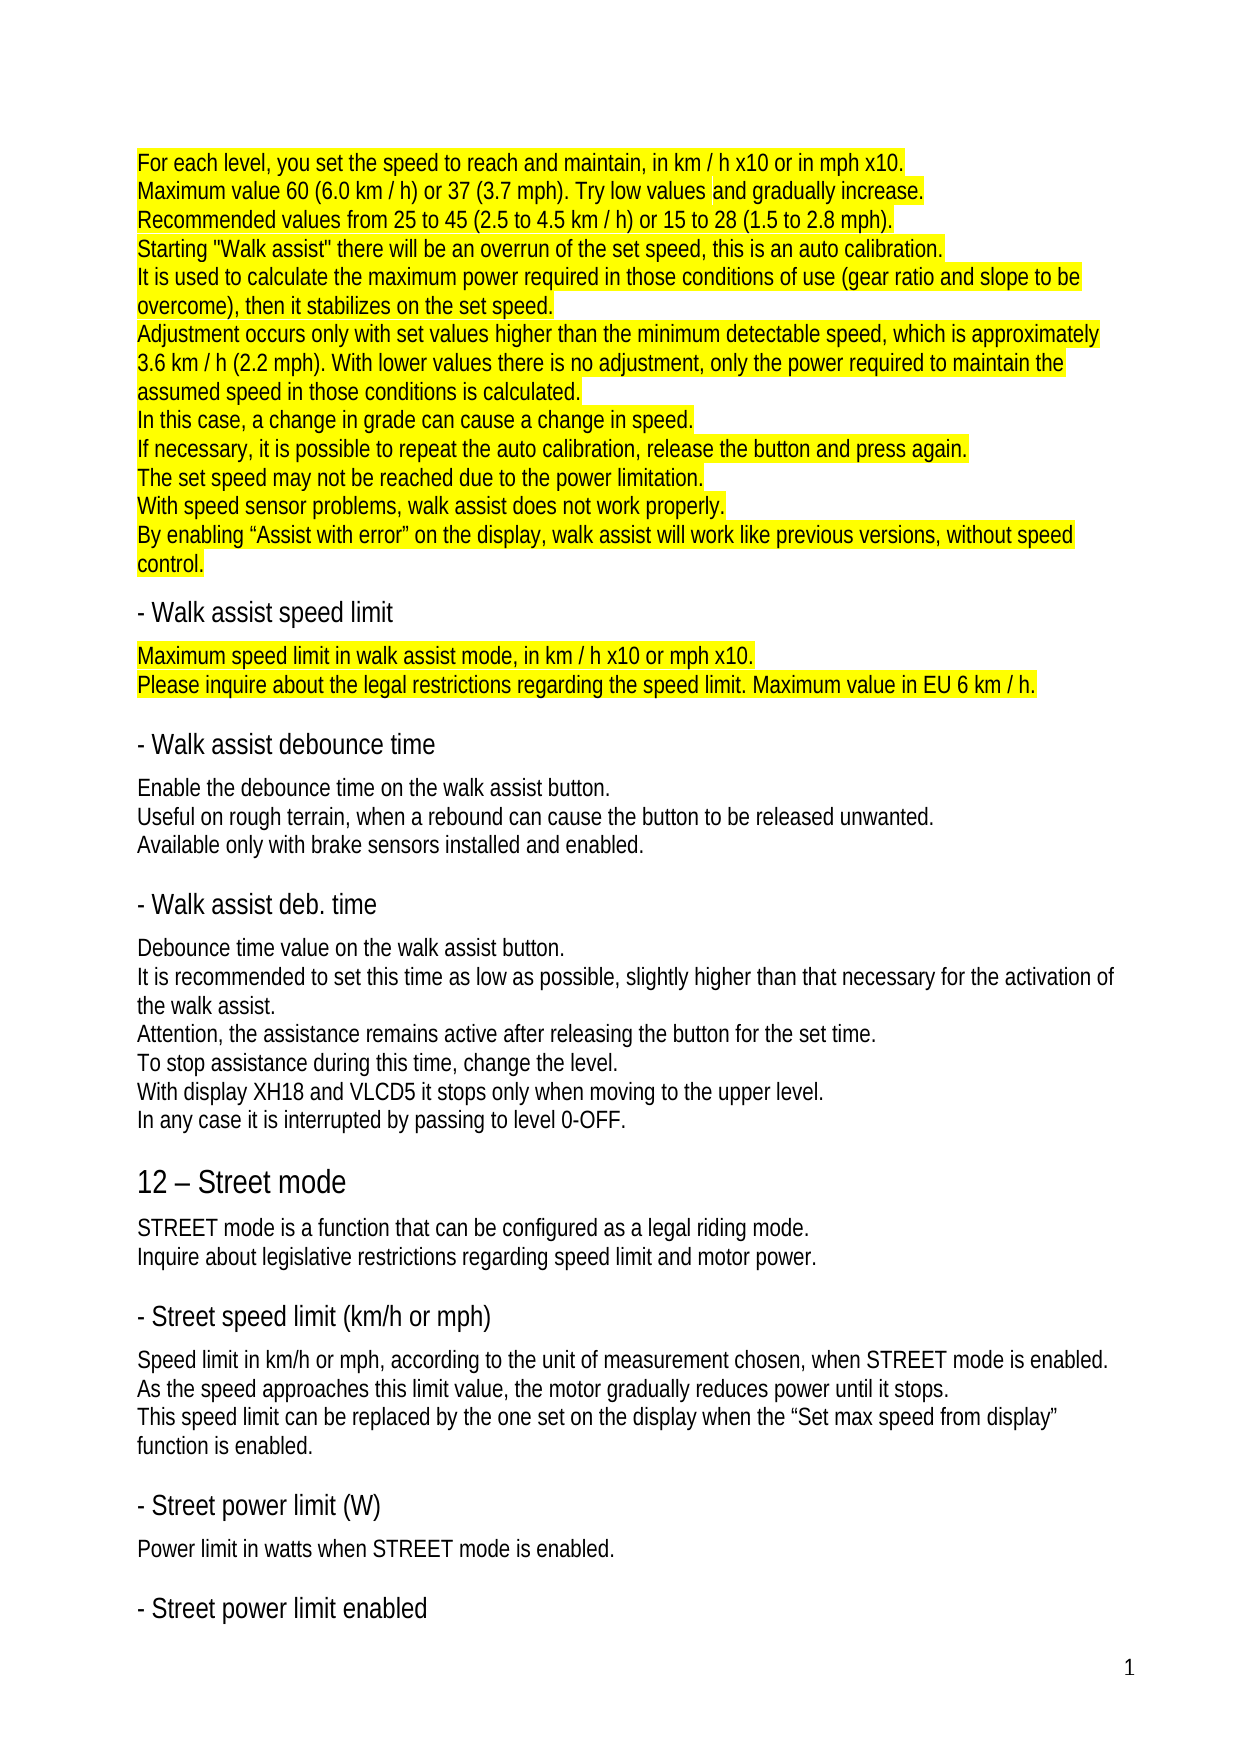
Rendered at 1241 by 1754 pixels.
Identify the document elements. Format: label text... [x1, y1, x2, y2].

text With display XH18 and VLCD5 it stops only when moving to the upper level. [137, 1077, 1122, 1105]
text - Walk assist debounce time [137, 727, 1122, 760]
text the walk assist. [137, 991, 1122, 1019]
text - Street speed limit (km/h or mph) [137, 1299, 1122, 1333]
text Useful on rough terrain, when a rebound can cause the button to be released unwanted. [137, 801, 1122, 830]
text 12 – Street mode [137, 1162, 1122, 1201]
text - Walk assist speed limit [137, 595, 1122, 628]
text For each level, you set the speed to reach and maintain, in km / h x10 or in mph x10. Maximum value 60 (6.0 km / h) or 37 (3.7 mph). Try low values ​​and gradually increase. Recommended values ​​from 25 to 45 (2.5 to 4.5 km / h) or 15 to 28 (1.5 to 2.8 mph). Starting "Walk assist" there will be an overrun of the set speed, this is an auto calibration. It is used to calculate the maximum power required in those conditions of use (gear ratio and slope to be overcome), then it stabilizes on the set speed. Adjustment occurs only with set values ​​higher than the minimum detectable speed, which is approximately 3.6 km / h (2.2 mph). With lower values there is no adjustment, only the power required to maintain the assumed speed in those conditions is calculated. In this case, a change in grade can cause a change in speed. If necessary, it is possible to repeat the auto calibration, release the button and press again. The set speed may not be reached due to the power limitation. [137, 148, 1122, 491]
text As the speed approaches this limit value, the motor gradually reduces power until it stops. [137, 1374, 1122, 1402]
text It is recommended to set this time as low as possible, slightly higher than that necessary for the activation of [137, 962, 1122, 991]
text This speed limit can be replaced by the one set on the display when the “Set max speed from display” function is enabled. [137, 1402, 1122, 1460]
text Maximum speed limit in walk assist mode, in km / h x10 or mph x10. Please inquire about the legal restrictions regarding the speed limit. Maximum value in EU 6 km / h. [137, 641, 1122, 698]
text Available only with brake sensors installed and enabled. [137, 830, 1122, 859]
text With speed sensor problems, walk assist does not work properly. By enabling “Assist with error” on the display, walk assist will work like previous versions, without speed control. [137, 491, 1122, 577]
text To stop assistance during this time, change the level. [137, 1048, 1122, 1077]
text - Street power limit (W) [137, 1488, 1122, 1522]
text Inquire about legislative restrictions regarding speed limit and motor power. [137, 1242, 1122, 1271]
text - Walk assist deb. time [137, 887, 1122, 921]
text Debounce time value on the walk assist button. [137, 933, 1122, 962]
text Power limit in watts when STREET mode is enabled. [137, 1534, 1122, 1563]
text In any case it is interrupted by passing to level 0-OFF. [137, 1105, 1122, 1134]
text Enable the debounce time on the walk assist button. [137, 773, 1122, 801]
text Attention, the assistance remains active after releasing the button for the set time. [137, 1019, 1122, 1048]
text STREET mode is a function that can be configured as a legal riding mode. [137, 1213, 1122, 1242]
text - Street power limit enabled [137, 1592, 1122, 1625]
text Speed limit in km/h or mph, according to the unit of measurement chosen, when STREET mode is enabled. [137, 1345, 1122, 1374]
